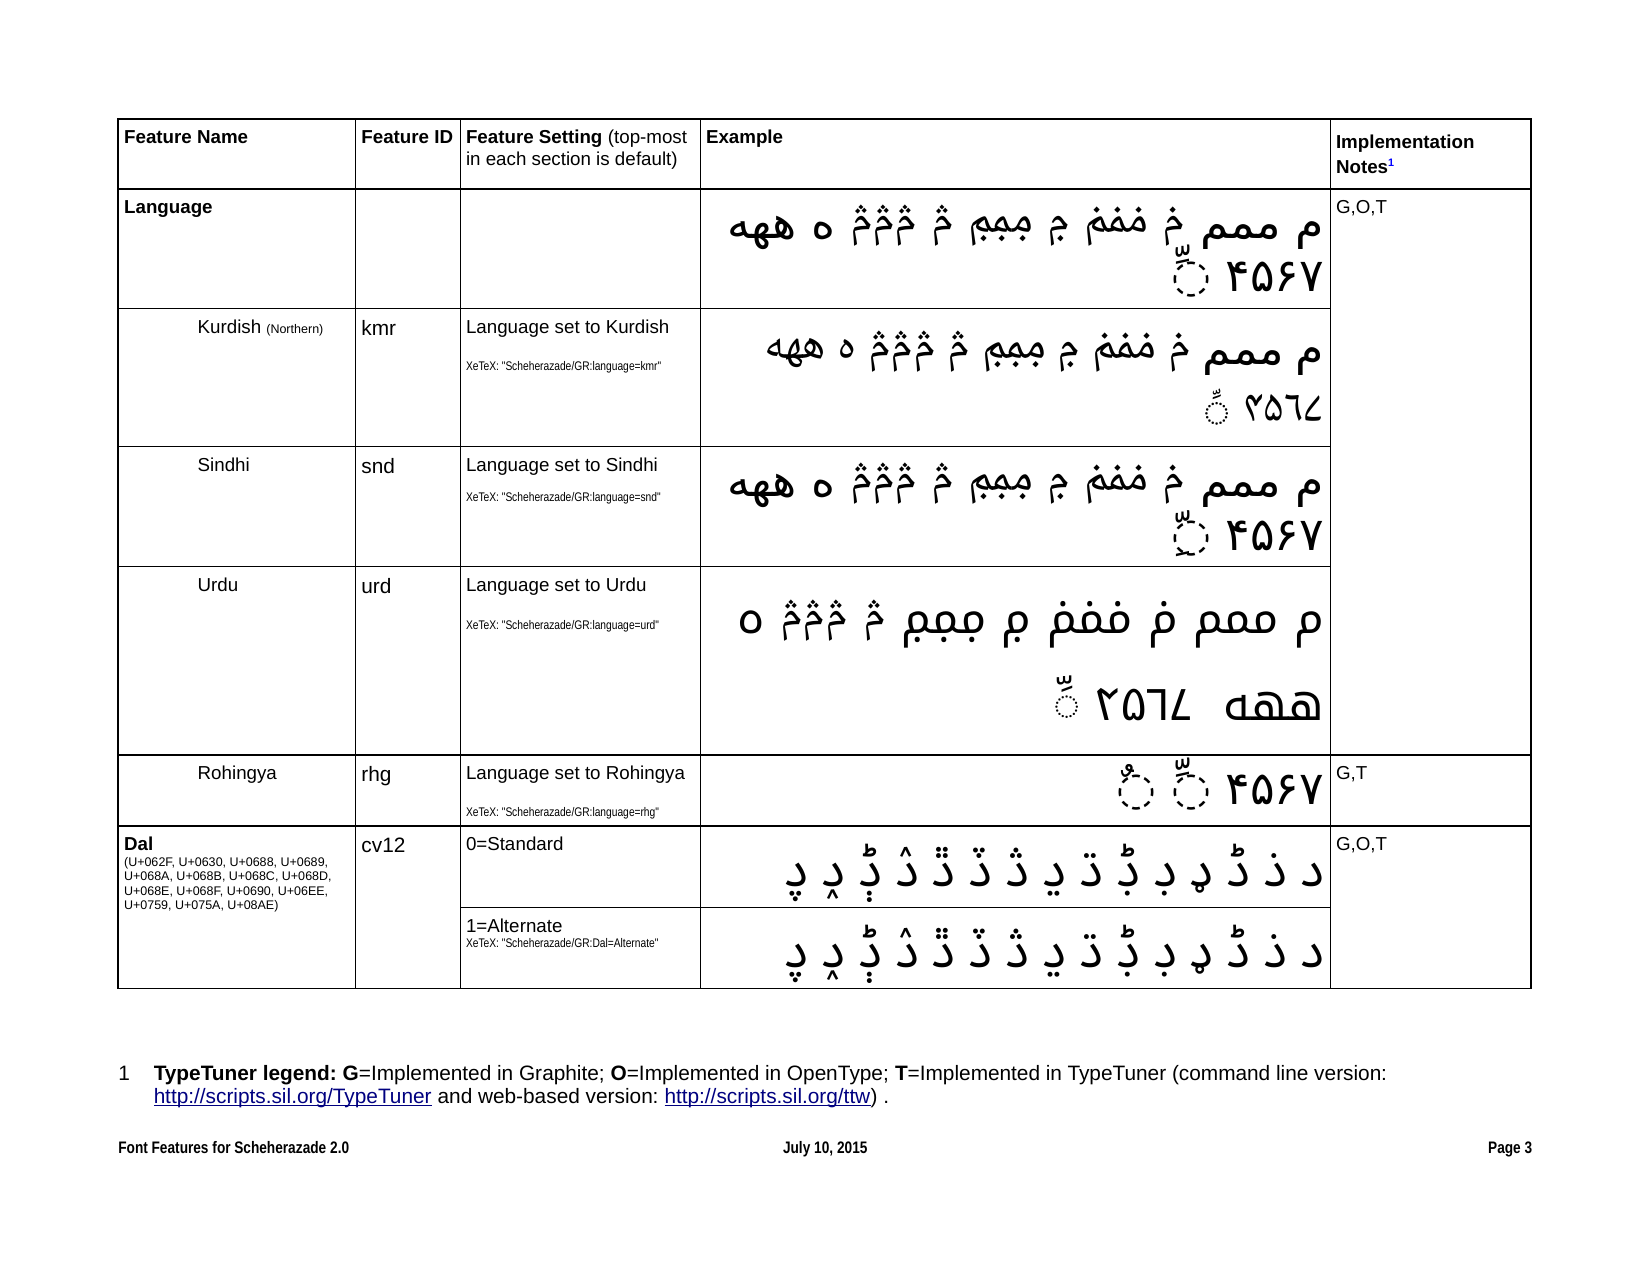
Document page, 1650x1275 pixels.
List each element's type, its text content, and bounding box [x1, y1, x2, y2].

table_header Feature Setting (top-most in each section is default) [461, 120, 700, 188]
table_cell Language set to Kurdish XeTeX: "Scheherazade/GR:language=kmr" [461, 309, 700, 446]
table_cell G,O,T [1331, 827, 1530, 988]
table_cell م ممم ݥ ݥݥݥ ݦ ݦݦݦ ࢧ ࢧࢧࢧ ه ههه ۴۵۶۷ ◌ِّ [701, 567, 1330, 754]
table_cell Sindhi [119, 447, 355, 566]
table_cell 0=Standard [461, 827, 700, 907]
table_cell م ممم ݥ ݥݥݥ ݦ ݦݦݦ ࢧ ࢧࢧࢧ ه ههه ۴۵۶۷ ◌ِّ [701, 447, 1330, 566]
table_cell Kurdish (Northern) [119, 309, 355, 446]
table_header Example [701, 120, 1330, 188]
table_cell snd [356, 447, 460, 566]
table_cell Urdu [119, 567, 355, 754]
table_cell [356, 190, 460, 308]
table_cell م ممم ݥ ݥݥݥ ݦ ݦݦݦ ࢧ ࢧࢧࢧ ه ههه ۴۵۶۷ ◌ِّ [701, 309, 1330, 446]
table_cell 1=Alternate XeTeX: "Scheherazade/GR:Dal=Alternate" [461, 908, 700, 988]
table_cell [461, 190, 700, 308]
table_cell urd [356, 567, 460, 754]
table_header Feature ID [356, 120, 460, 188]
table_cell Language [119, 190, 355, 308]
table_cell د ذ ڈ ډ ڊ ڋ ڌ ڍ ڎ ڏ ڐ ۮ ݙ ݚ ࢮ [701, 908, 1330, 988]
table_cell Language set to Urdu XeTeX: "Scheherazade/GR:language=urd" [461, 567, 700, 754]
table_cell ۴۵۶۷ ◌ِّ ◌ٌ [701, 756, 1330, 825]
table_cell Language set to Rohingya XeTeX: "Scheherazade/GR:language=rhg" [461, 756, 700, 825]
table_cell G,T [1331, 756, 1530, 825]
table_cell م ممم ݥ ݥݥݥ ݦ ݦݦݦ ࢧ ࢧࢧࢧ ه ههه ۴۵۶۷ ◌ِّ [701, 190, 1330, 308]
table_cell Dal (U+062F, U+0630, U+0688, U+0689, U+068A, U+068B, U+068C, U+068D, U+068E, U+068F, U+0690, U+06EE, U+0759, U+075A, U+08AE) [119, 827, 355, 988]
table_cell kmr [356, 309, 460, 446]
table_cell د ذ ڈ ډ ڊ ڋ ڌ ڍ ڎ ڏ ڐ ۮ ݙ ݚ ࢮ [701, 827, 1330, 907]
table_cell cv12 [356, 827, 460, 988]
table_header Feature Name [119, 120, 355, 188]
table_cell Rohingya [119, 756, 355, 825]
table_cell G,O,T [1331, 190, 1530, 754]
table_cell Language set to Sindhi XeTeX: "Scheherazade/GR:language=snd" [461, 447, 700, 566]
table_cell rhg [356, 756, 460, 825]
table_header Implementation Notes [1331, 120, 1530, 188]
